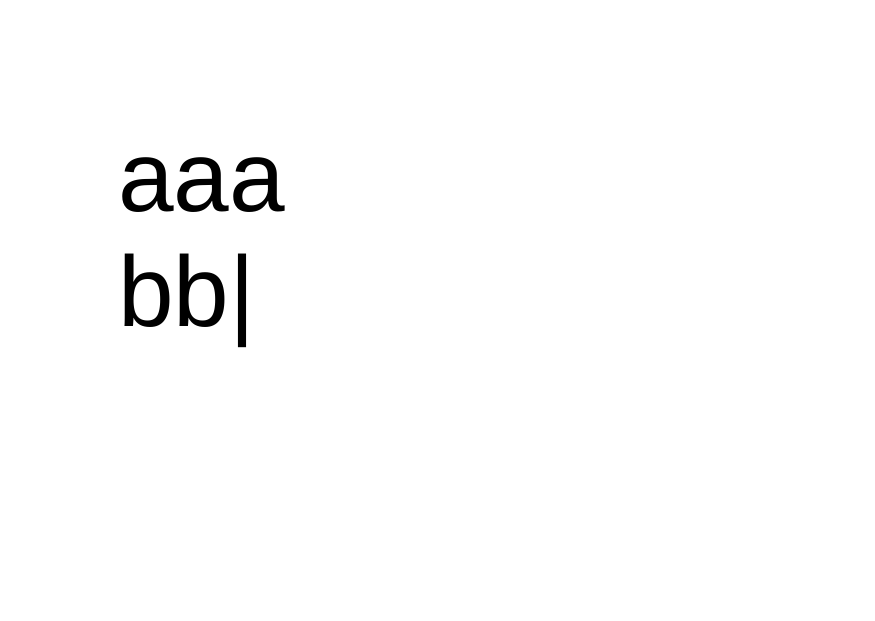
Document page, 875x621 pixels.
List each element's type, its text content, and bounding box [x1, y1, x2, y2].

text bb| [118, 233, 756, 348]
text aaa [118, 118, 756, 233]
